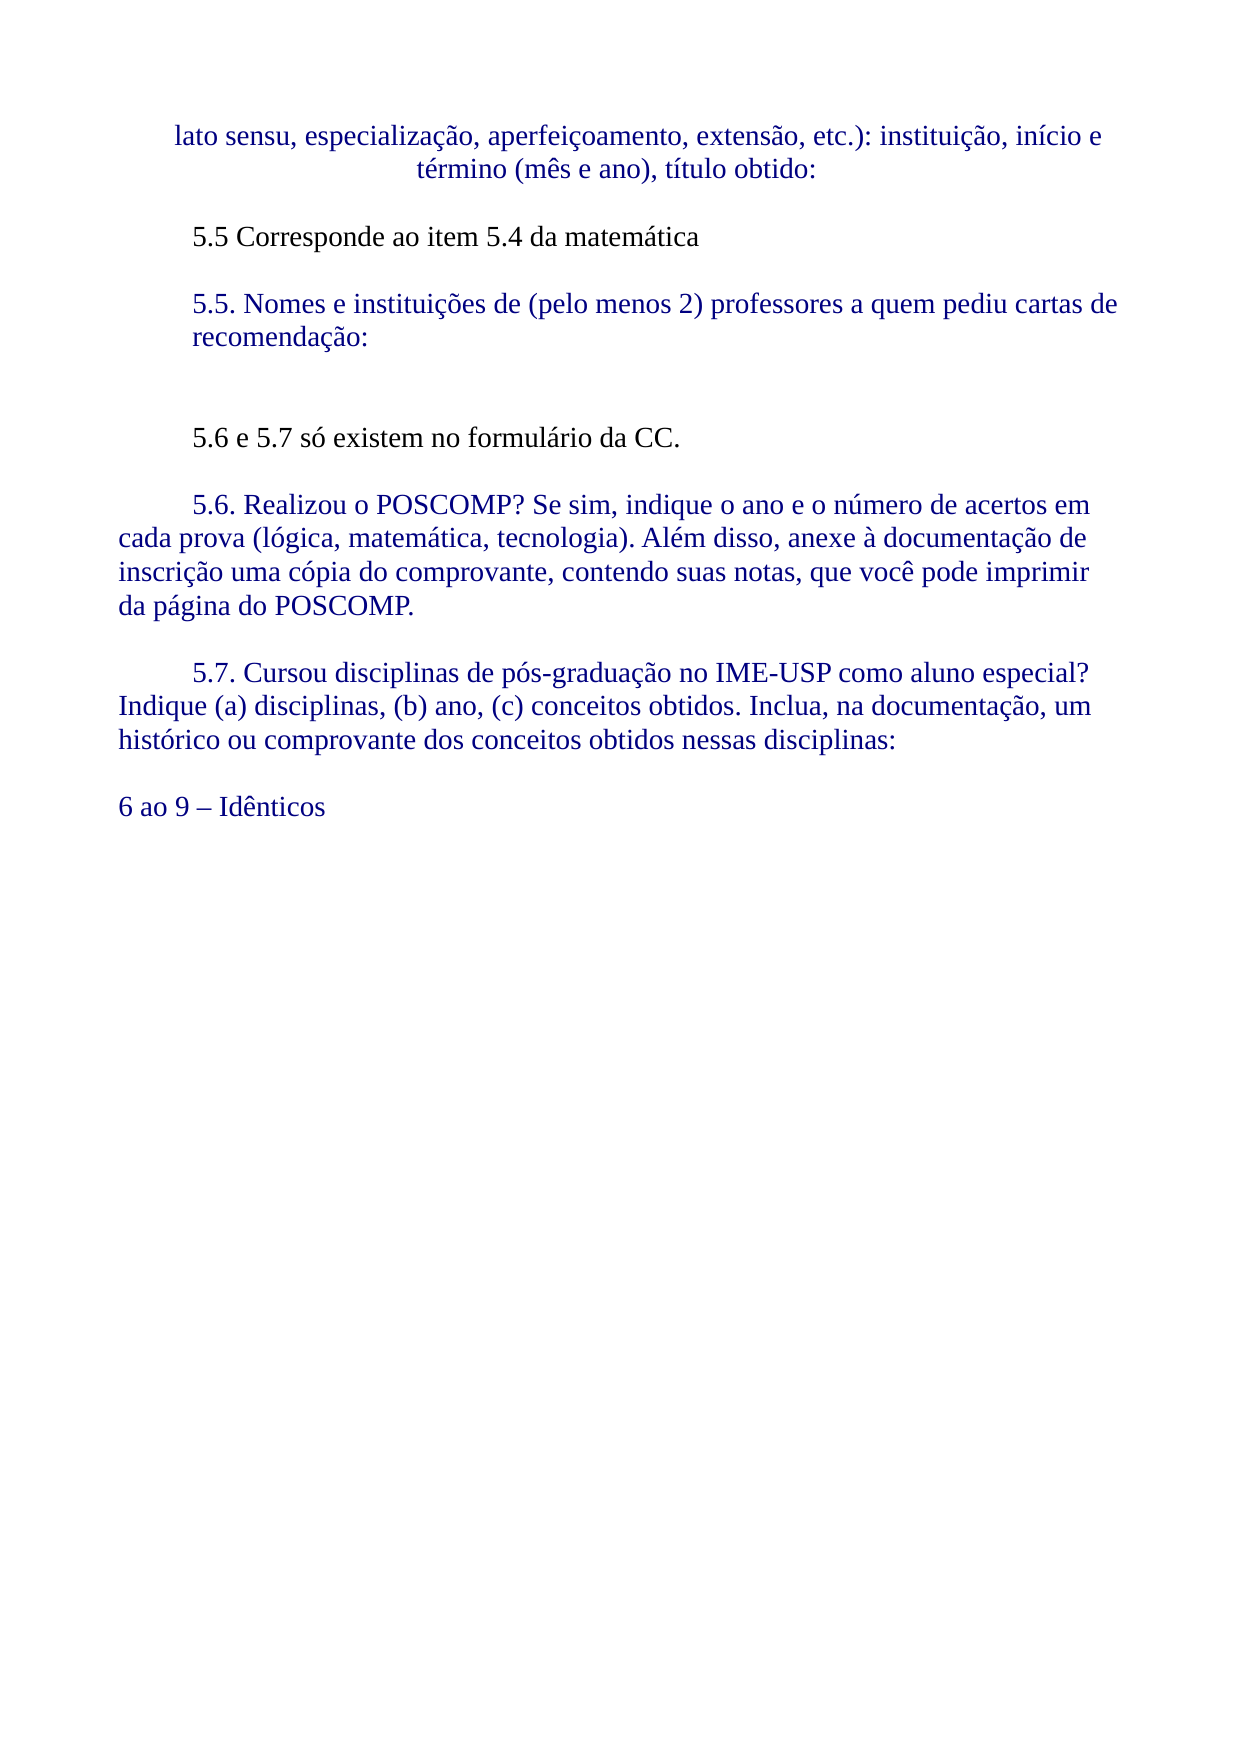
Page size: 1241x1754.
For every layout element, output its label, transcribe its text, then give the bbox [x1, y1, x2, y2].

text 5.6 e 5.7 só existem no formulário da CC. [118, 420, 1122, 453]
text 5.7. Cursou disciplinas de pós-graduação no IME-USP como aluno especial? Indique (a) disciplinas, (b) ano, (c) conceitos obtidos. Inclua, na documentação, um histórico ou comprovante dos conceitos obtidos nessas disciplinas: [118, 655, 1122, 755]
text 5.5. Nomes e instituições de (pelo menos 2) professores a quem pediu cartas de recomendação: [118, 286, 1122, 353]
text 5.5 Corresponde ao item 5.4 da matemática [118, 219, 1122, 252]
text 5.6. Realizou o POSCOMP? Se sim, indique o ano e o número de acertos em cada prova (lógica, matemática, tecnologia). Além disso, anexe à documentação de inscrição uma cópia do comprovante, contendo suas notas, que você pode imprimir da página do POSCOMP. [118, 487, 1122, 621]
text 6 ao 9 – Idênticos [118, 789, 1122, 822]
text lato sensu, especialização, aperfeiçoamento, extensão, etc.): instituição, início e término (mês e ano), título obtido: [118, 118, 1122, 185]
